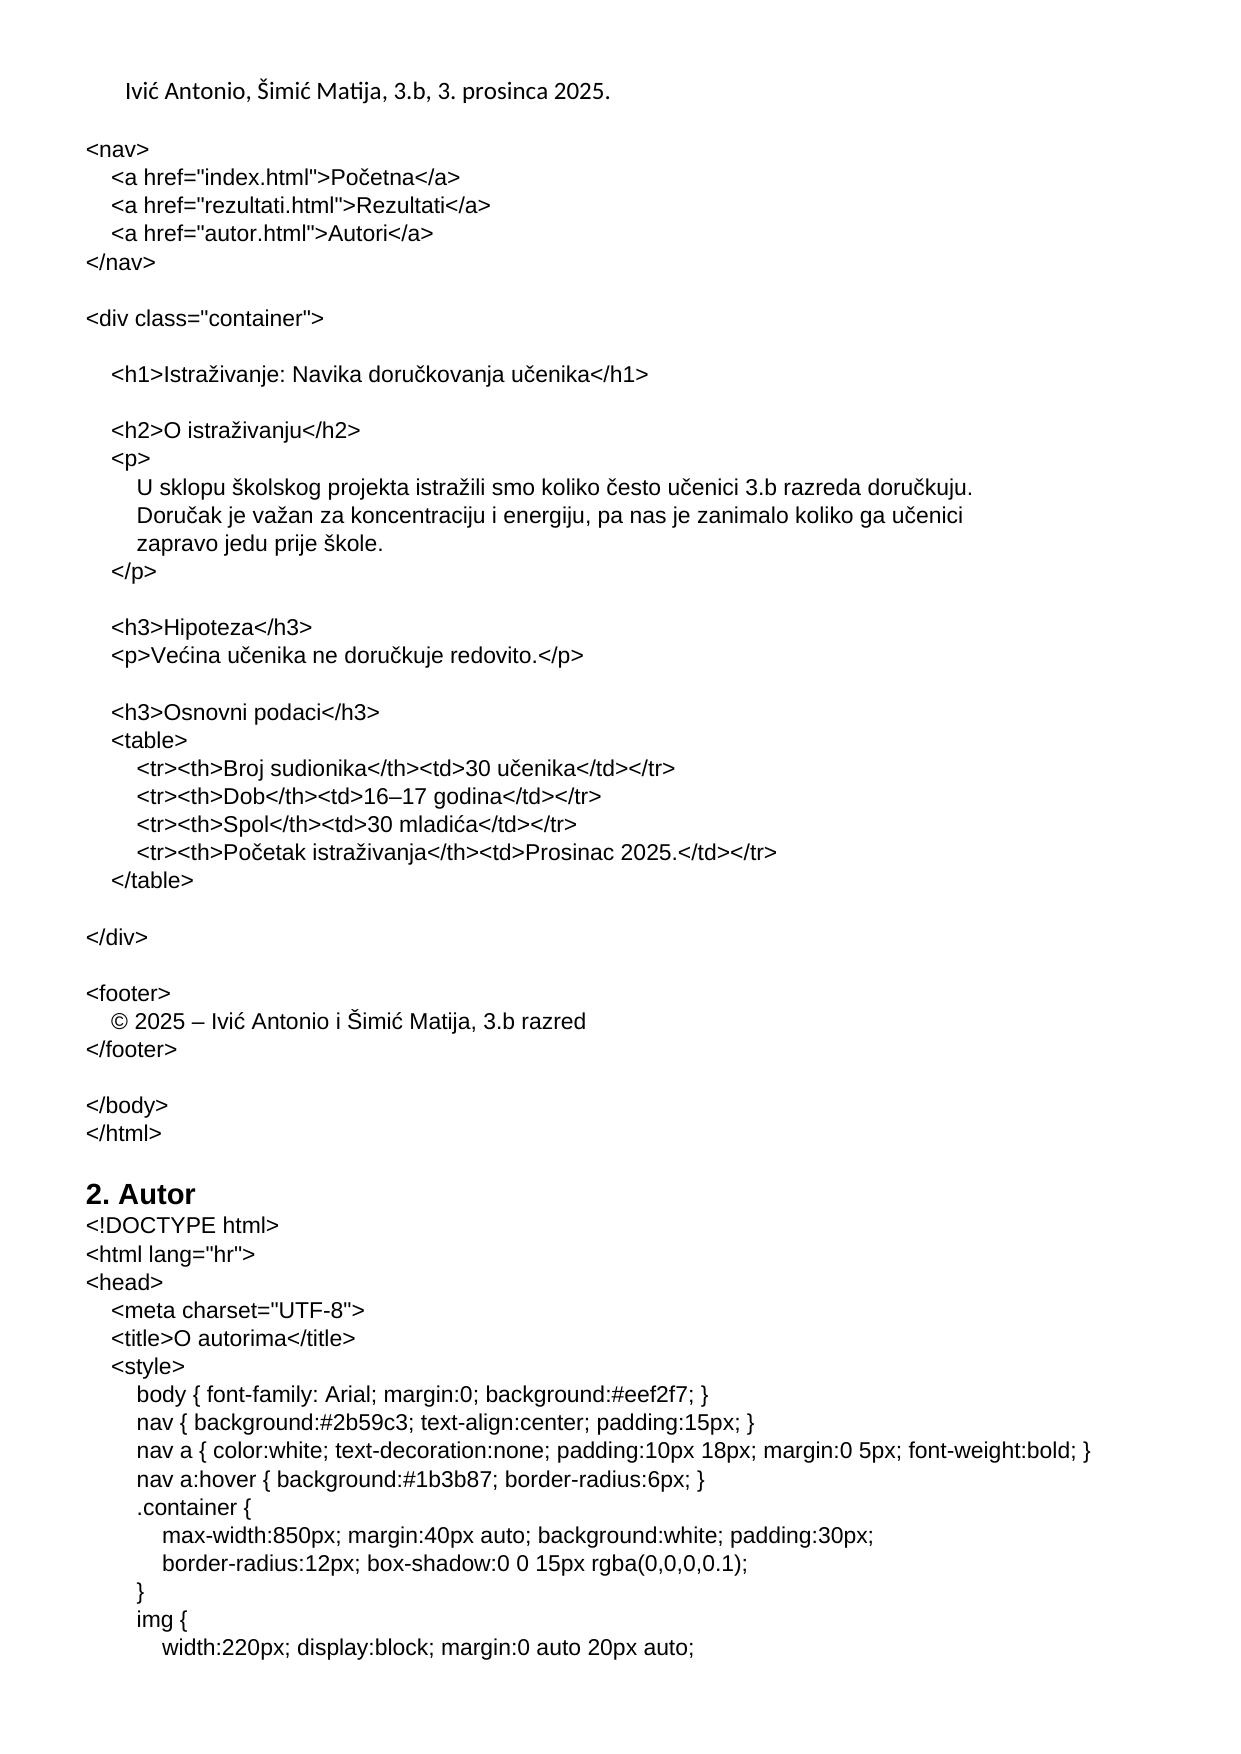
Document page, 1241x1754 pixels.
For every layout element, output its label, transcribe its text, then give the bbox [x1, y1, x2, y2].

text <footer> [86, 980, 1178, 1006]
text <nav> [86, 136, 1178, 162]
text </footer> [86, 1036, 1178, 1062]
text U sklopu školskog projekta istražili smo koliko često učenici 3.b razreda doručkuju. [86, 473, 1178, 500]
text Doručak je važan za koncentraciju i energiju, pa nas je zanimalo koliko ga učenici [86, 502, 1178, 528]
text <head> [86, 1269, 1178, 1295]
text <html lang="hr"> [86, 1241, 1178, 1267]
text border-radius:12px; box-shadow:0 0 15px rgba(0,0,0,0.1); [86, 1550, 1178, 1576]
text <h3>Osnovni podaci</h3> [86, 698, 1178, 725]
text </div> [86, 923, 1178, 950]
text nav a:hover { background:#1b3b87; border-radius:6px; } [86, 1466, 1178, 1492]
text <tr><th>Dob</th><td>16–17 godina</td></tr> [86, 783, 1178, 809]
text <a href="rezultati.html">Rezultati</a> [86, 192, 1178, 219]
text <a href="autor.html">Autori</a> [86, 220, 1178, 247]
text max-width:850px; margin:40px auto; background:white; padding:30px; [86, 1522, 1178, 1548]
text zapravo jedu prije škole. [86, 530, 1178, 556]
text </html> [86, 1120, 1178, 1147]
text </nav> [86, 248, 1178, 275]
text <tr><th>Spol</th><td>30 mladića</td></tr> [86, 811, 1178, 837]
text <table> [86, 727, 1178, 753]
text <p> [86, 445, 1178, 472]
text <h1>Istraživanje: Navika doručkovanja učenika</h1> [86, 361, 1178, 387]
text <tr><th>Početak istraživanja</th><td>Prosinac 2025.</td></tr> [86, 839, 1178, 866]
text img { [86, 1606, 1178, 1633]
text <div class="container"> [86, 305, 1178, 331]
text .container { [86, 1494, 1178, 1520]
text nav { background:#2b59c3; text-align:center; padding:15px; } [86, 1409, 1178, 1436]
text </p> [86, 558, 1178, 584]
text <p>Većina učenika ne doručkuje redovito.</p> [86, 642, 1178, 669]
text <!DOCTYPE html> [86, 1212, 1178, 1239]
text <tr><th>Broj sudionika</th><td>30 učenika</td></tr> [86, 755, 1178, 781]
text </table> [86, 867, 1178, 894]
text <meta charset="UTF-8"> [86, 1297, 1178, 1323]
text </body> [86, 1092, 1178, 1119]
text <h3>Hipoteza</h3> [86, 614, 1178, 641]
text <style> [86, 1353, 1178, 1379]
text 2. Autor [86, 1177, 1178, 1210]
text <title>O autorima</title> [86, 1325, 1178, 1351]
text <a href="index.html">Početna</a> [86, 164, 1178, 191]
text body { font-family: Arial; margin:0; background:#eef2f7; } [86, 1381, 1178, 1408]
text © 2025 – Ivić Antonio i Šimić Matija, 3.b razred [86, 1008, 1178, 1034]
text } [86, 1578, 1178, 1604]
text nav a { color:white; text-decoration:none; padding:10px 18px; margin:0 5px; font-weight:bold; } [86, 1437, 1178, 1464]
text <h2>O istraživanju</h2> [86, 417, 1178, 444]
text width:220px; display:block; margin:0 auto 20px auto; [86, 1634, 1178, 1661]
